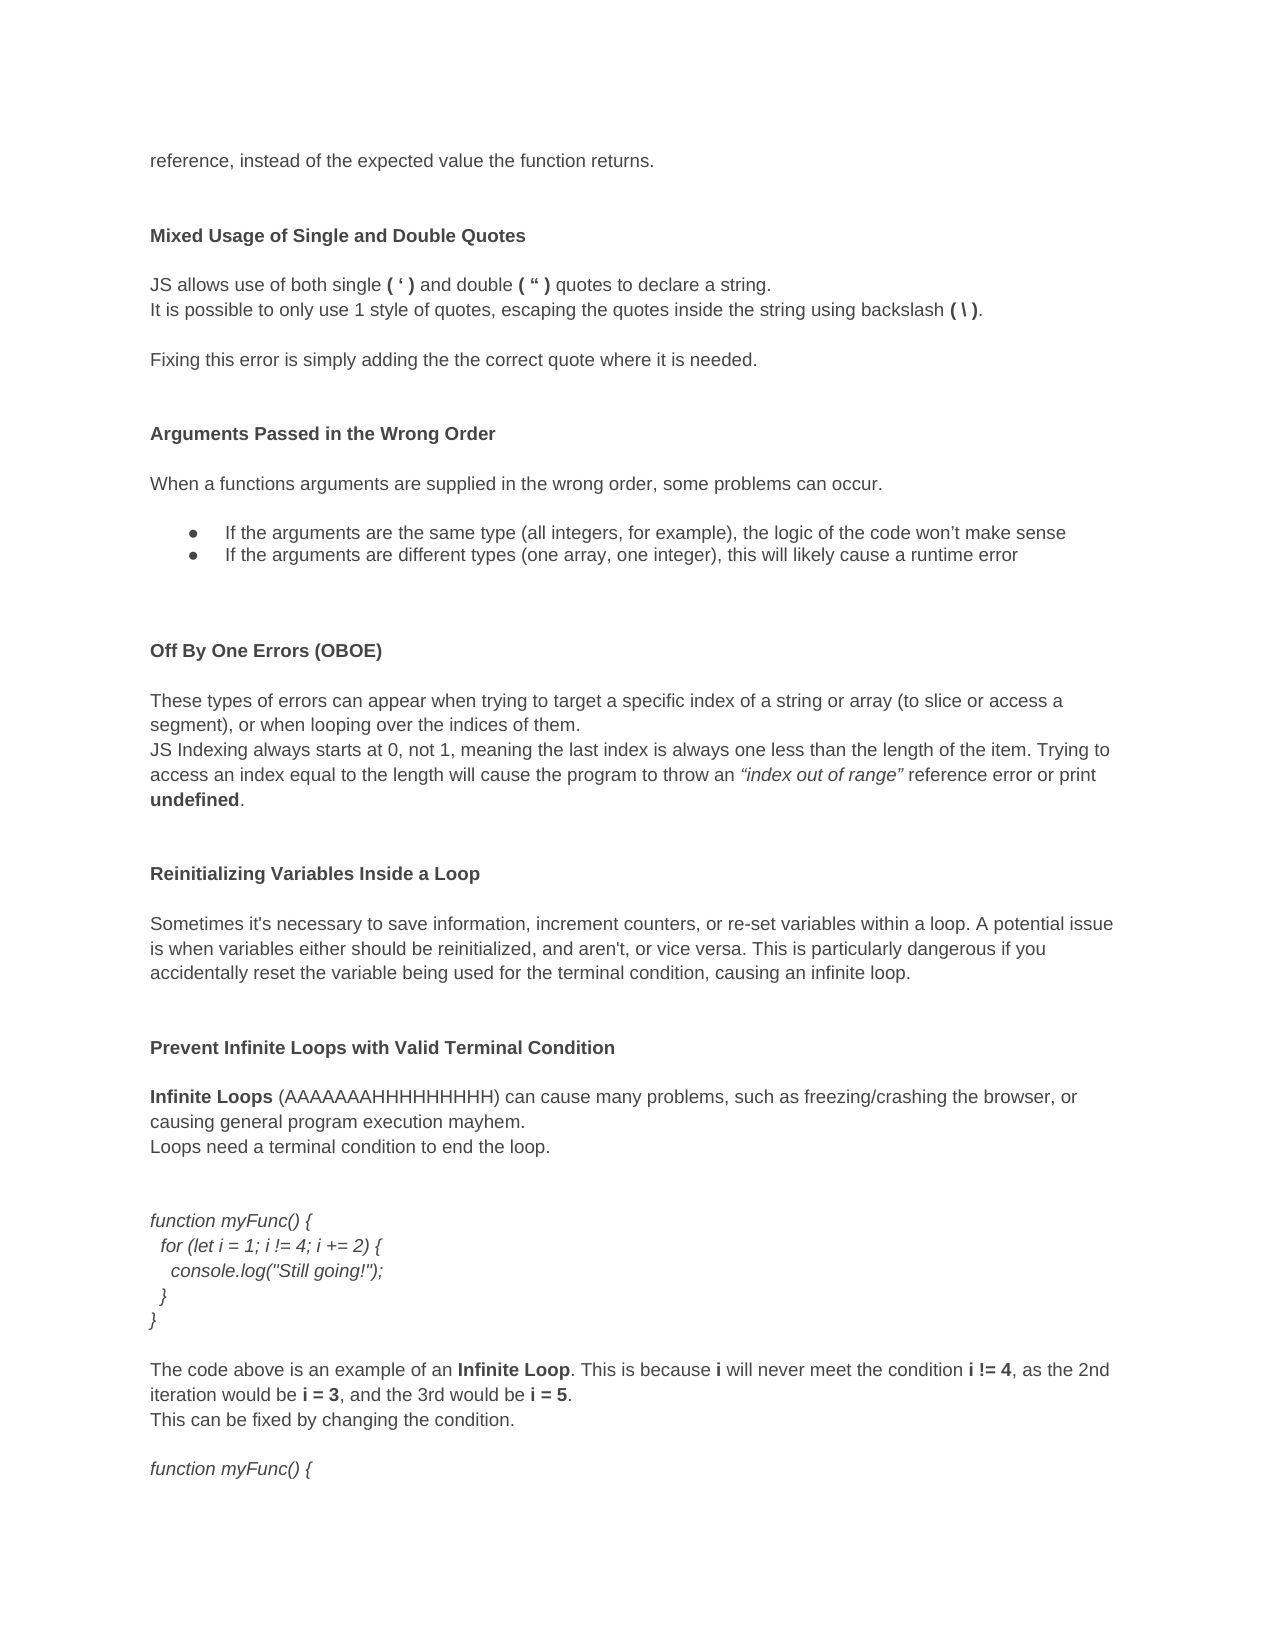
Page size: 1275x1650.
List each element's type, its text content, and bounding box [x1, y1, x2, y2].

text Reinitializing Variables Inside a Loop [150, 863, 1125, 884]
text Sometimes it's necessary to save information, increment counters, or re-set variables within a loop. A potential issue is when variables either should be reinitialized, and aren't, or vice versa. This is particularly dangerous if you accidentally reset the variable being used for the terminal condition, causing an infinite loop. [150, 912, 1125, 984]
text Loops need a terminal condition to end the loop. [150, 1136, 1125, 1157]
text Infinite Loops (AAAAAAAHHHHHHHHH) can cause many problems, such as freezing/crashing the browser, or causing general program execution mayhem. [150, 1086, 1125, 1132]
text This can be fixed by changing the condition. [150, 1408, 1125, 1430]
text These types of errors can appear when trying to target a specific index of a string or array (to slice or access a segment), or when looping over the indices of them. [150, 689, 1125, 736]
text Mixed Usage of Single and Double Quotes [150, 224, 1125, 246]
text function myFunc() { [150, 1210, 1125, 1232]
list If the arguments are the same type (all integers, for example), the logic of the code won’t make sense [187, 522, 1125, 544]
text console.log("Still going!"); [150, 1259, 1125, 1281]
text Arguments Passed in the Wrong Order [150, 423, 1125, 444]
list If the arguments are different types (one array, one integer), this will likely cause a runtime error [187, 544, 1125, 565]
text Off By One Errors (OBOE) [150, 640, 1125, 661]
text Fixing this error is simply adding the the correct quote where it is needed. [150, 348, 1125, 370]
text } [150, 1309, 1125, 1331]
text } [150, 1284, 1125, 1306]
text function myFunc() { [150, 1458, 1125, 1479]
text The code above is an example of an Infinite Loop. This is because i will never meet the condition i != 4, as the 2nd iteration would be i = 3, and the 3rd would be i = 5. [150, 1359, 1125, 1405]
text JS Indexing always starts at 0, not 1, meaning the last index is always one less than the length of the item. Trying to access an index equal to the length will cause the program to throw an “index out of range” reference error or print undefined. [150, 739, 1125, 810]
text reference, instead of the expected value the function returns. [150, 150, 1125, 172]
text When a functions arguments are supplied in the wrong order, some problems can occur. [150, 472, 1125, 494]
text It is possible to only use 1 style of quotes, escaping the quotes inside the string using backslash ( \ ). [150, 299, 1125, 320]
text JS allows use of both single ( ‘ ) and double ( “ ) quotes to declare a string. [150, 274, 1125, 296]
text for (let i = 1; i != 4; i += 2) { [150, 1235, 1125, 1256]
text Prevent Infinite Loops with Valid Terminal Condition [150, 1036, 1125, 1058]
